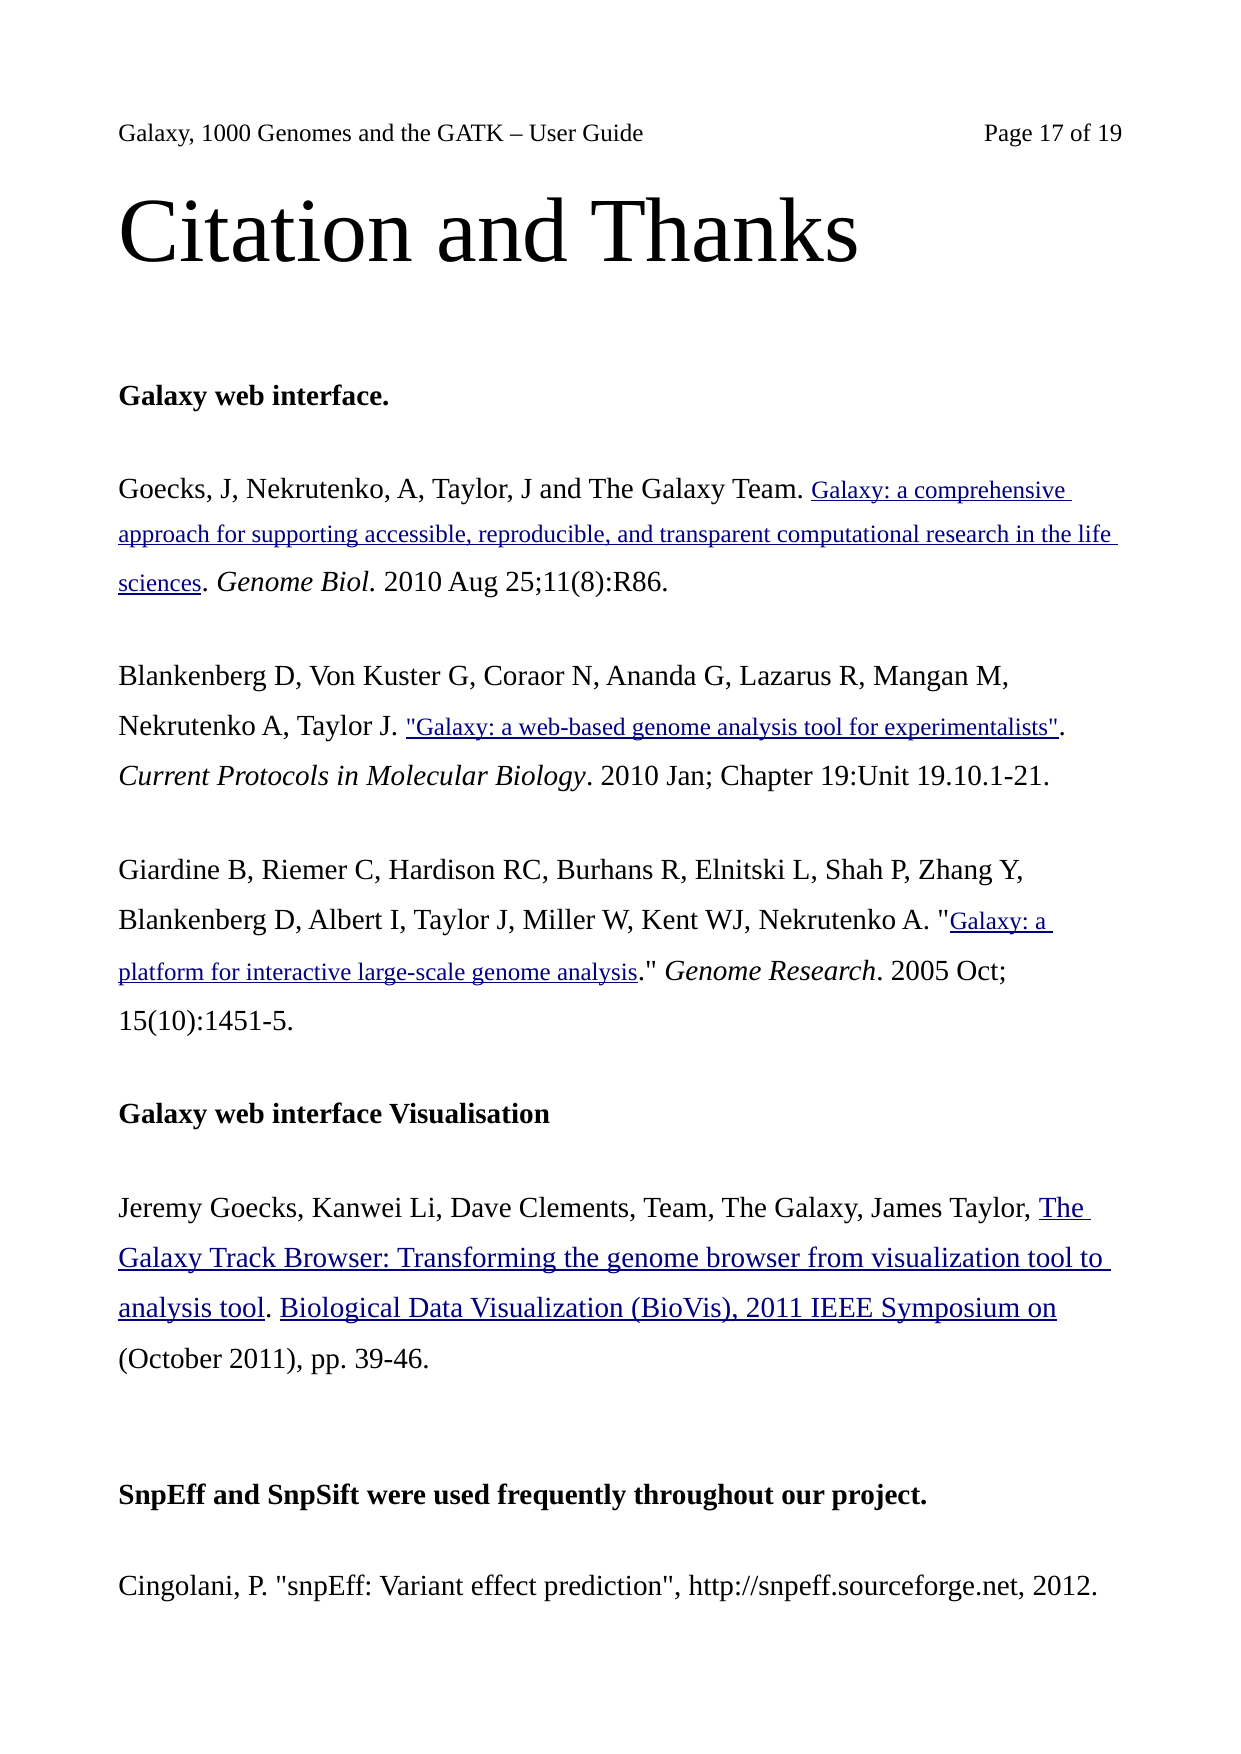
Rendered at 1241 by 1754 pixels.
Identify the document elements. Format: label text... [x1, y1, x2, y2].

text Goecks, J, Nekrutenko, A, Taylor, J and The Galaxy Team. Galaxy: a comprehensive approach for supporting accessible, reproducible, and transparent computational research in the life sciences. Genome Biol. 2010 Aug 25;11(8):R86. [118, 471, 1122, 598]
text Citation and Thanks [118, 176, 1122, 282]
text Cingolani, P. "snpEff: Variant effect prediction", http://snpeff.sourceforge.net, 2012. [118, 1568, 1122, 1602]
text Jeremy Goecks, Kanwei Li, Dave Clements, Team, The Galaxy, James Taylor, The Galaxy Track Browser: Transforming the genome browser from visualization tool to analysis tool. Biological Data Visualization (BioVis), 2011 IEEE Symposium on (October 2011), pp. 39-46. [118, 1190, 1122, 1374]
text SnpEff and SnpSift were used frequently throughout our project. [118, 1477, 1122, 1554]
text Giardine B, Riemer C, Hardison RC, Burhans R, Elnitski L, Shah P, Zhang Y, Blankenberg D, Albert I, Taylor J, Miller W, Kent WJ, Nekrutenko A. "Galaxy: a platform for interactive large-scale genome analysis." Genome Research. 2005 Oct; 15(10):1451-5. [118, 852, 1122, 1036]
text Blankenberg D, Von Kuster G, Coraor N, Ananda G, Lazarus R, Mangan M, Nekrutenko A, Taylor J. "Galaxy: a web-based genome analysis tool for experimentalists". Current Protocols in Molecular Biology. 2010 Jan; Chapter 19:Unit 19.10.1-21. [118, 658, 1122, 792]
text Galaxy web interface. [118, 378, 1122, 411]
text Galaxy web interface Visualisation [118, 1096, 1122, 1130]
